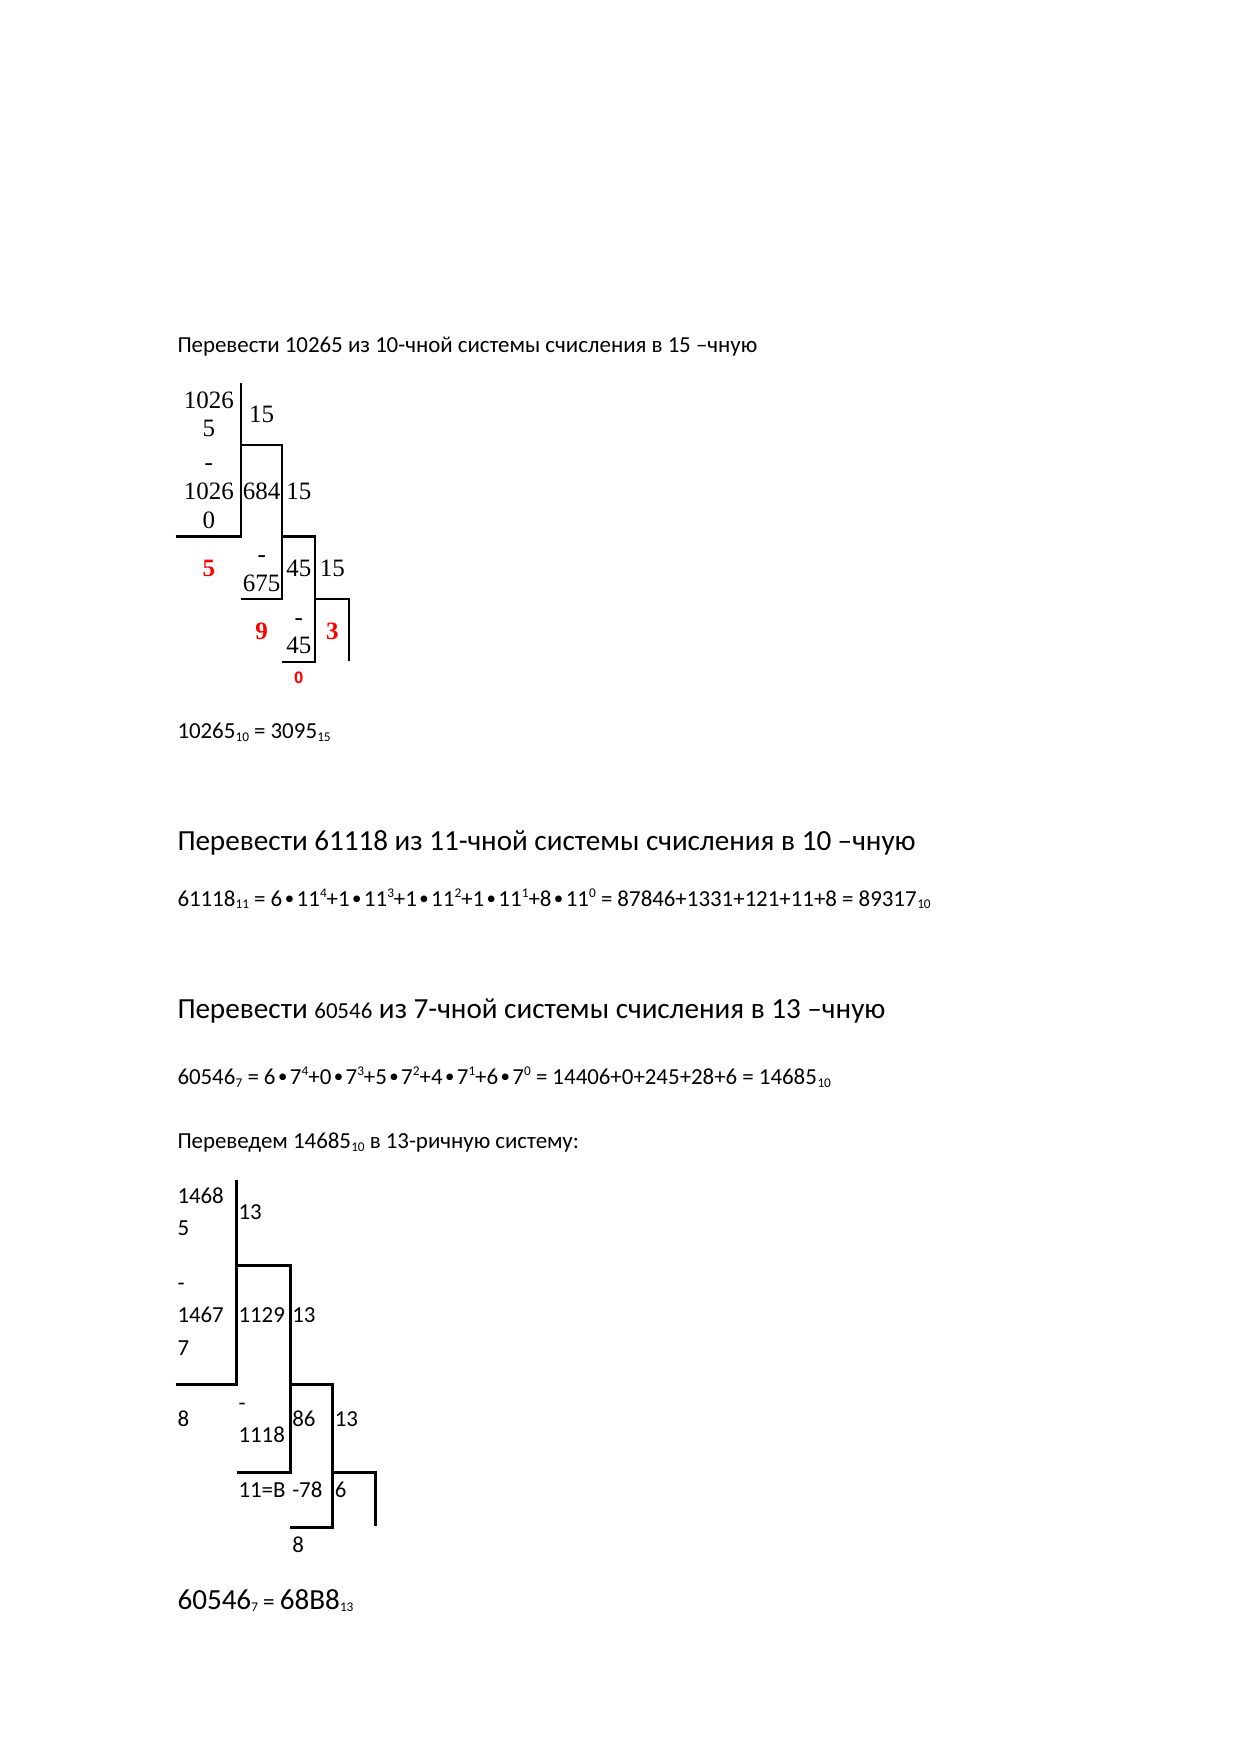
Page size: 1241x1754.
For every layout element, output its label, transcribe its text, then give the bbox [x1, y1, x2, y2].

table_cell 1129 [238, 1267, 289, 1383]
table_cell [315, 661, 349, 716]
table_cell -1118 [237, 1383, 289, 1471]
table_cell 8 [290, 1529, 333, 1581]
table_cell [349, 661, 382, 716]
table_cell 11=B [237, 1474, 290, 1526]
table_cell [333, 1526, 375, 1581]
table_cell [377, 1471, 418, 1526]
table_header 15 [242, 383, 282, 444]
table_cell 13 [292, 1264, 333, 1383]
table_cell 8 [176, 1386, 237, 1471]
table_header [290, 1180, 333, 1264]
table_cell 684 [242, 446, 281, 535]
table_cell 9 [241, 600, 282, 661]
table_cell -10260 [176, 444, 240, 535]
table_cell [375, 1264, 418, 1383]
table_cell -78 [290, 1471, 331, 1526]
text Перевести 10265 из 10-чной системы счисления в 15 –чную [177, 330, 1152, 358]
table_cell [176, 661, 241, 716]
table_cell [333, 1264, 375, 1383]
table_cell 15 [283, 444, 315, 535]
table_header 10265 [176, 383, 240, 444]
table_cell [315, 444, 349, 535]
table_header 13 [238, 1180, 290, 1264]
text Перевести 61118 из 11-чной системы счисления в 10 –чную [177, 822, 1152, 858]
table_cell 86 [292, 1386, 331, 1471]
table_cell [349, 535, 382, 598]
table_cell [176, 1526, 237, 1581]
table_cell [350, 598, 382, 661]
table_cell [375, 1526, 418, 1581]
table_header [349, 383, 382, 444]
table_cell -45 [282, 598, 314, 661]
table_cell 0 [282, 663, 315, 716]
table_header 14685 [176, 1180, 235, 1264]
table_header [282, 383, 315, 444]
table_header [315, 383, 349, 444]
table_cell 6 [334, 1474, 374, 1526]
table_cell [375, 1383, 418, 1471]
text 1026510 = 309515 [177, 716, 1152, 744]
table_cell 3 [316, 600, 348, 661]
table_cell [241, 661, 282, 716]
table_header [375, 1180, 418, 1264]
table_header [333, 1180, 375, 1264]
table_cell 15 [316, 535, 349, 598]
table_cell -675 [241, 535, 281, 598]
text Перевести 60546 из 7-чной системы счисления в 13 –чную 605467 = 6∙74+0∙73+5∙72+4∙71+6∙70 = 14406+0+245+28+6 = 1468510 Переведем 1468510 в 13-ричную систему: [177, 990, 1152, 1154]
table_cell [237, 1526, 290, 1581]
text 6111811 = 6∙114+1∙113+1∙112+1∙111+8∙110 = 87846+1331+121+11+8 = 8931710 [177, 884, 1152, 912]
text 605467 = 68B813 [177, 1581, 1152, 1616]
table_cell 13 [334, 1383, 375, 1471]
table_cell [176, 1471, 237, 1526]
table_cell 5 [176, 538, 241, 598]
table_cell -14677 [176, 1264, 235, 1383]
table_cell 45 [283, 538, 314, 598]
table_cell [176, 598, 241, 661]
table_cell [349, 444, 382, 535]
